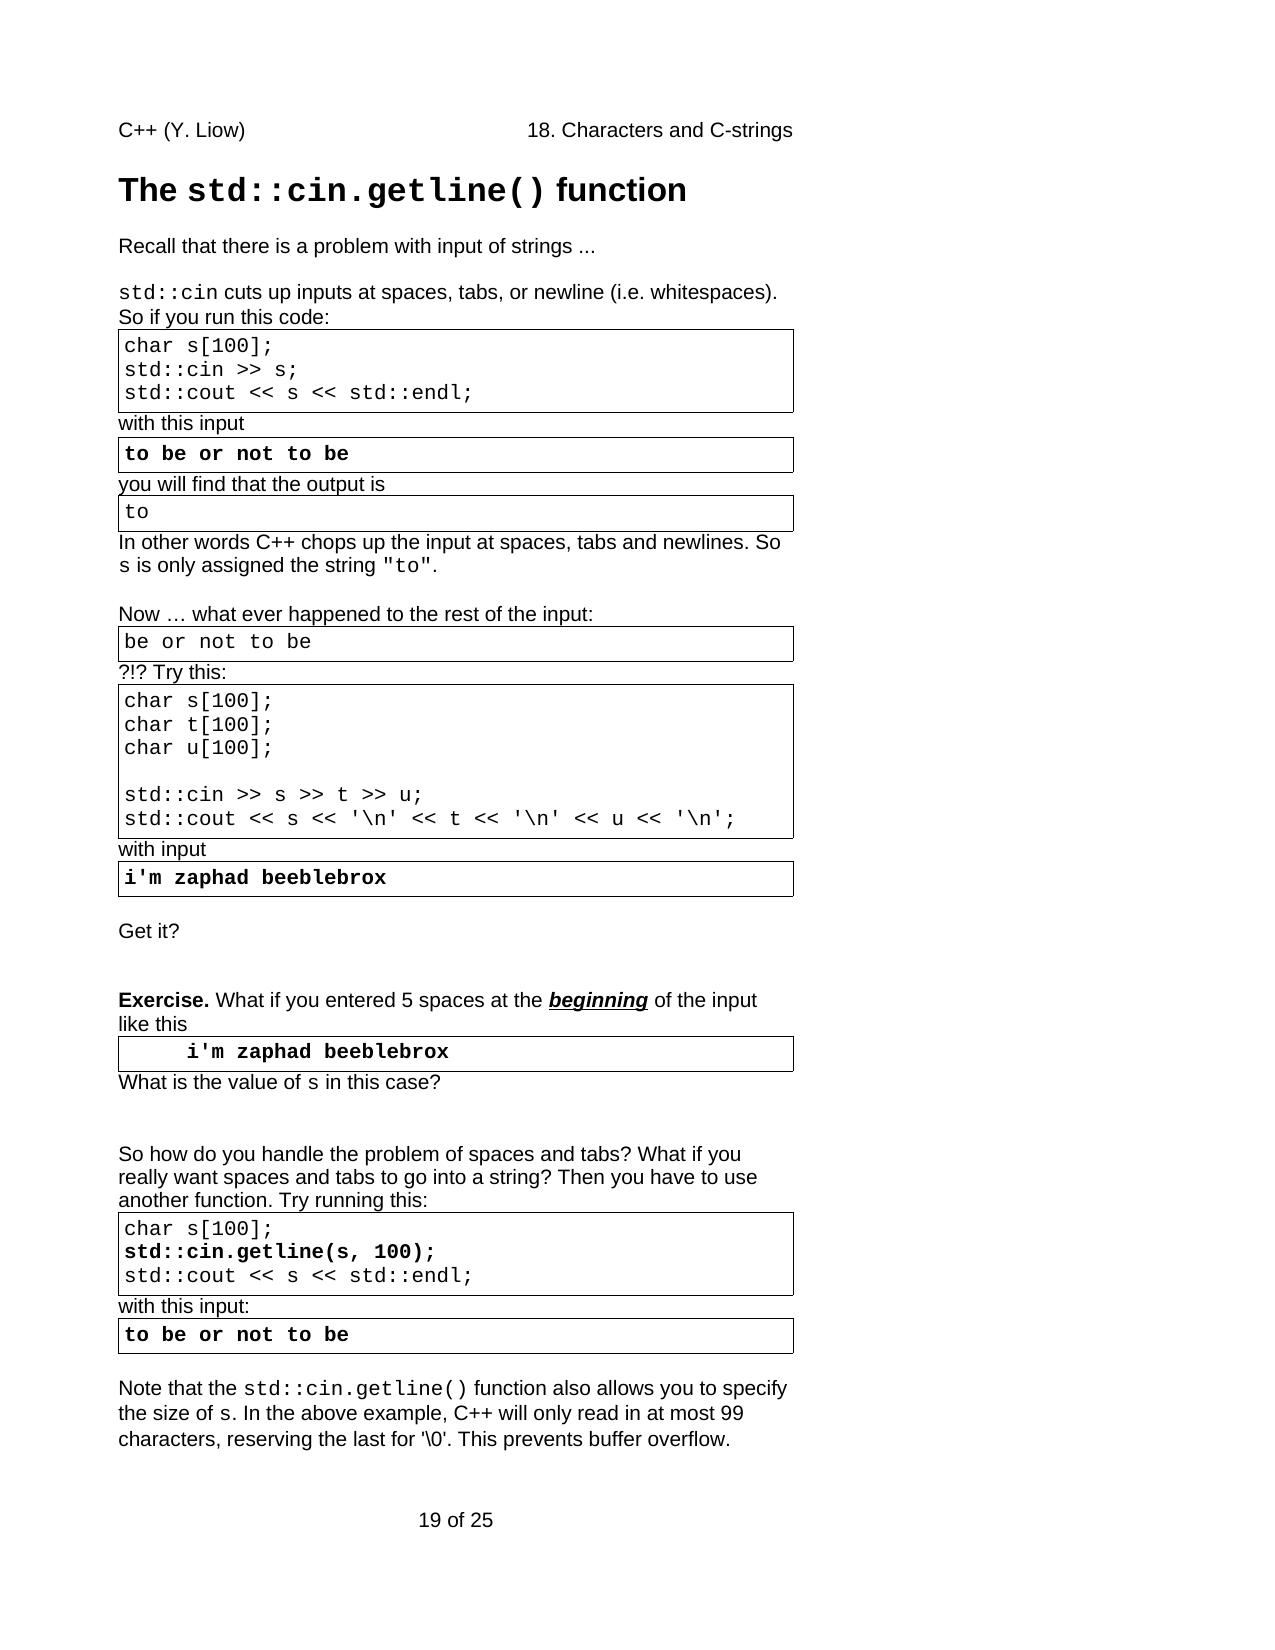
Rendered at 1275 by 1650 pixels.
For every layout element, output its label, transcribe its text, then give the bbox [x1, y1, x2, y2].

text Exercise. What if you entered 5 spaces at the beginning of the input like this [118, 989, 793, 1036]
table_header to [119, 496, 793, 531]
table_header char s[100]; std::cin.getline(s, 100); std::cout << s << std::endl; [119, 1213, 793, 1294]
table_header i'm zaphad beeblebrox [119, 862, 793, 896]
text with this input: [118, 1296, 793, 1318]
text Recall that there is a problem with input of strings ... [118, 234, 793, 258]
table_header i'm zaphad beeblebrox [119, 1037, 793, 1071]
text What is the value of s in this case? [118, 1072, 793, 1096]
text with input [118, 839, 793, 861]
text In other words C++ chops up the input at spaces, tabs and newlines. So s is only assigned the string "to". [118, 532, 793, 579]
table_header be or not to be [119, 627, 793, 661]
text with this input [118, 413, 793, 437]
table_header char s[100]; char t[100]; char u[100]; std::cin >> s >> t >> u; std::cout << s << '\n' << t << '\n' << u << '\n'; [119, 685, 793, 837]
table_header to be or not to be [119, 1319, 793, 1353]
table_header to be or not to be [119, 438, 793, 472]
text Get it? [118, 919, 793, 943]
text you will find that the output is [118, 473, 793, 495]
table_header char s[100]; std::cin >> s; std::cout << s << std::endl; [119, 330, 793, 412]
text Now … what ever happened to the rest of the input: [118, 602, 793, 626]
text Note that the std::cin.getline() function also allows you to specify the size of s. In the above example, C++ will only read in at most 99 characters, reserving the last for '\0'. This prevents buffer overflow. [118, 1377, 793, 1450]
text ?!? Try this: [118, 662, 793, 684]
text The std::cin.getline() function [118, 171, 793, 211]
text std::cin cuts up inputs at spaces, tabs, or newline (i.e. whitespaces). So if you run this code: [118, 281, 793, 329]
text So how do you handle the problem of spaces and tabs? What if you really want spaces and tabs to go into a string? Then you have to use another function. Try running this: [118, 1142, 793, 1212]
